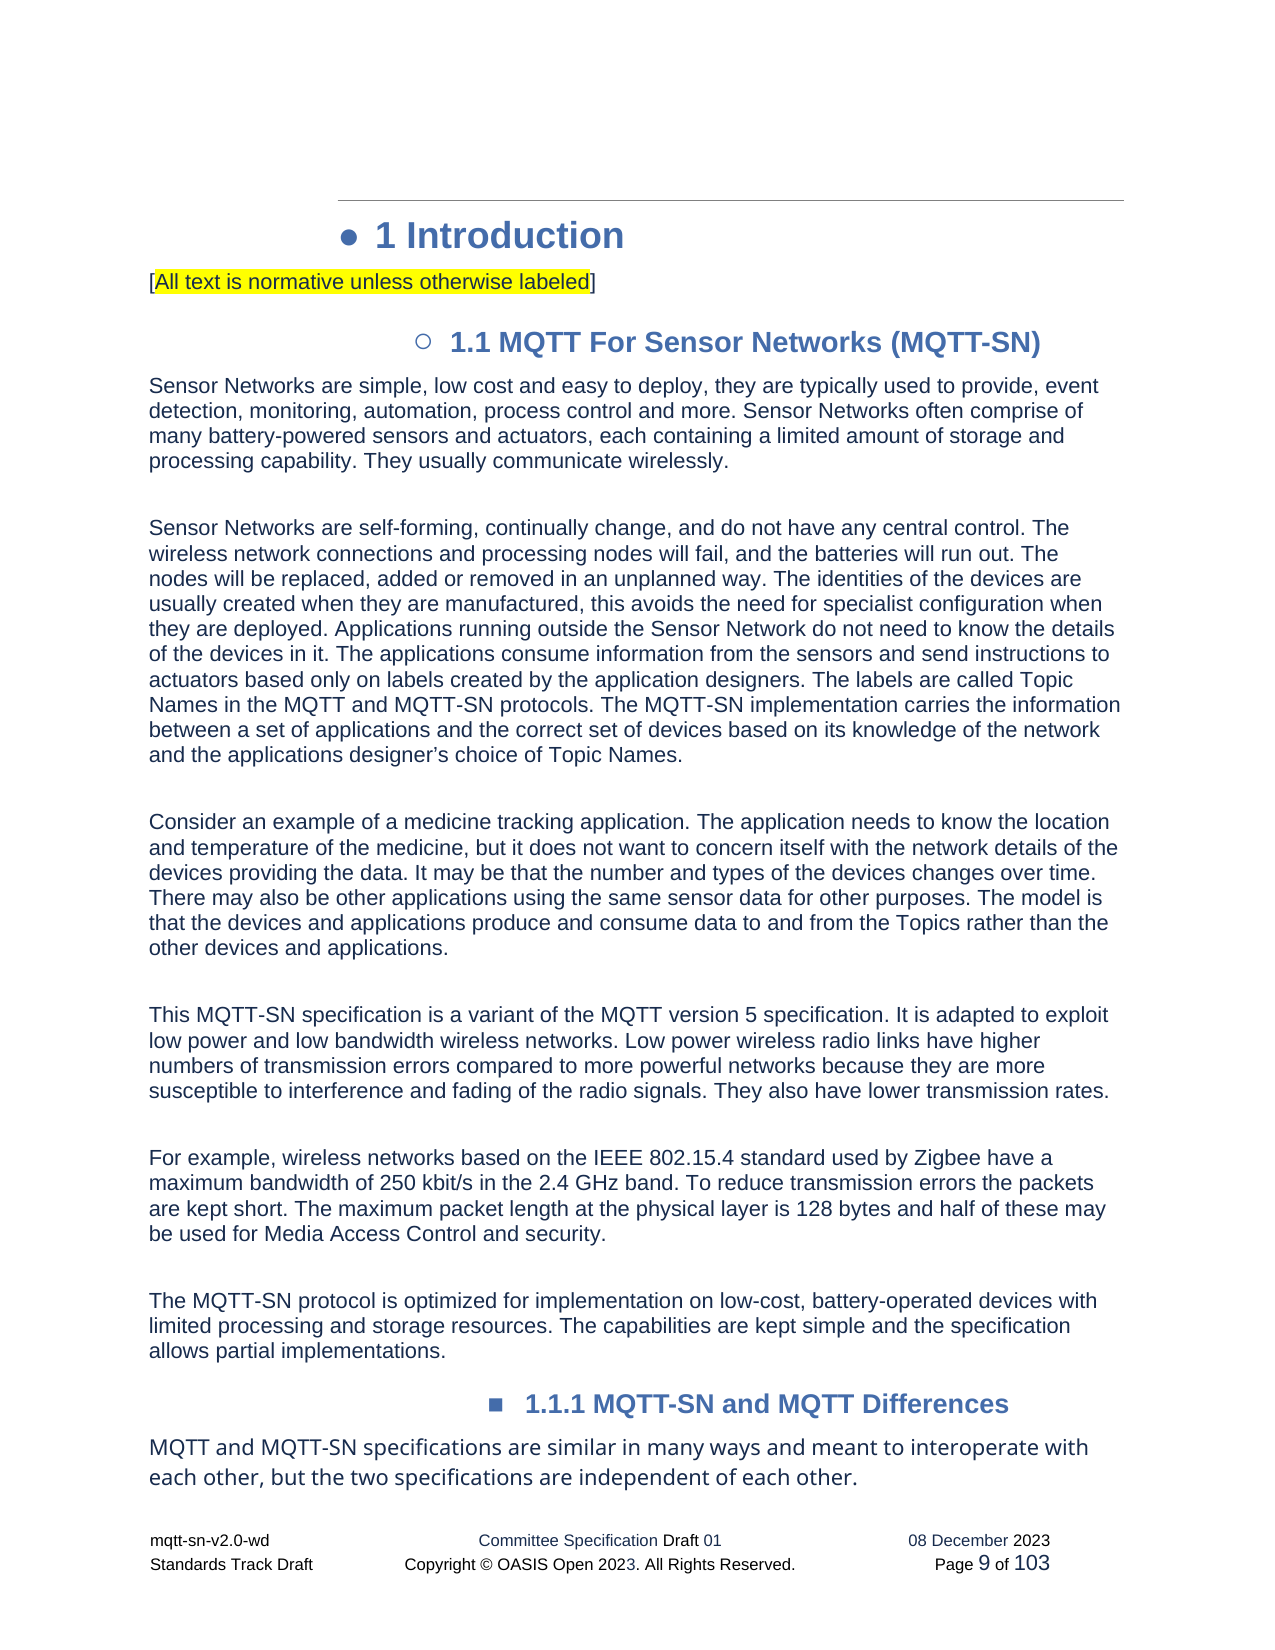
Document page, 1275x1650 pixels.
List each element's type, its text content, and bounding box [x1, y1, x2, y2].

subtitle 1.1 MQTT For Sensor Networks (MQTT-SN) [412, 319, 1124, 360]
text [All text is normative unless otherwise labeled] [148, 269, 590, 294]
text This MQTT-SN specification is a variant of the MQTT version 5 specification. It is adapted to exploit low power and low bandwidth wireless networks. Low power wireless radio links have higher numbers of transmission errors compared to more powerful networks because they are more susceptible to interference and fading of the radio signals. They also have lower transmission rates. [148, 1002, 1124, 1103]
text Sensor Networks are self-forming, continually change, and do not have any central control. The wireless network connections and processing nodes will fail, and the batteries will run out. The nodes will be replaced, added or removed in an unplanned way. The identities of the devices are usually created when they are manufactured, this avoids the need for specialist configuration when they are deployed. Applications running outside the Sensor Network do not need to know the details of the devices in it. The applications consume information from the sensors and send instructions to actuators based only on labels created by the application designers. The labels are called Topic Names in the MQTT and MQTT-SN protocols. The MQTT-SN implementation carries the information between a set of applications and the correct set of devices based on its knowledge of the network and the applications designer’s choice of Topic Names. [148, 515, 1124, 767]
text Sensor Networks are simple, low cost and easy to deploy, they are typically used to provide, event detection, monitoring, automation, process control and more. Sensor Networks often comprise of many battery-powered sensors and actuators, each containing a limited amount of storage and processing capability. They usually communicate wirelessly. [148, 373, 1124, 473]
text Consider an example of a medicine tracking application. The application needs to know the location and temperature of the medicine, but it does not want to concern itself with the network details of the devices providing the data. It may be that the number and types of the devices changes over time. There may also be other applications using the same sensor data for other purposes. The model is that the devices and applications produce and consume data to and from the Topics rather than the other devices and applications. [148, 809, 1124, 961]
text The MQTT-SN protocol is optimized for implementation on low-cost, battery-operated devices with limited processing and storage resources. The capabilities are kept simple and the specification allows partial implementations. [148, 1288, 1124, 1363]
text For example, wireless networks based on the IEEE 802.15.4 standard used by Zigbee have a maximum bandwidth of 250 kbit/s in the 2.4 GHz band. To reduce transmission errors the packets are kept short. The maximum packet length at the physical layer is 128 bytes and half of these may be used for Media Access Control and security. [148, 1145, 1124, 1246]
subtitle 1.1.1 MQTT-SN and MQTT Differences [487, 1388, 1124, 1420]
text [All text is normative unless otherwise labeled] [596, 269, 1124, 294]
text MQTT and MQTT-SN specifications are similar in many ways and meant to interoperate with each other, but the two specifications are independent of each other. [148, 1432, 1124, 1492]
subtitle 1 Introduction [337, 201, 1124, 257]
